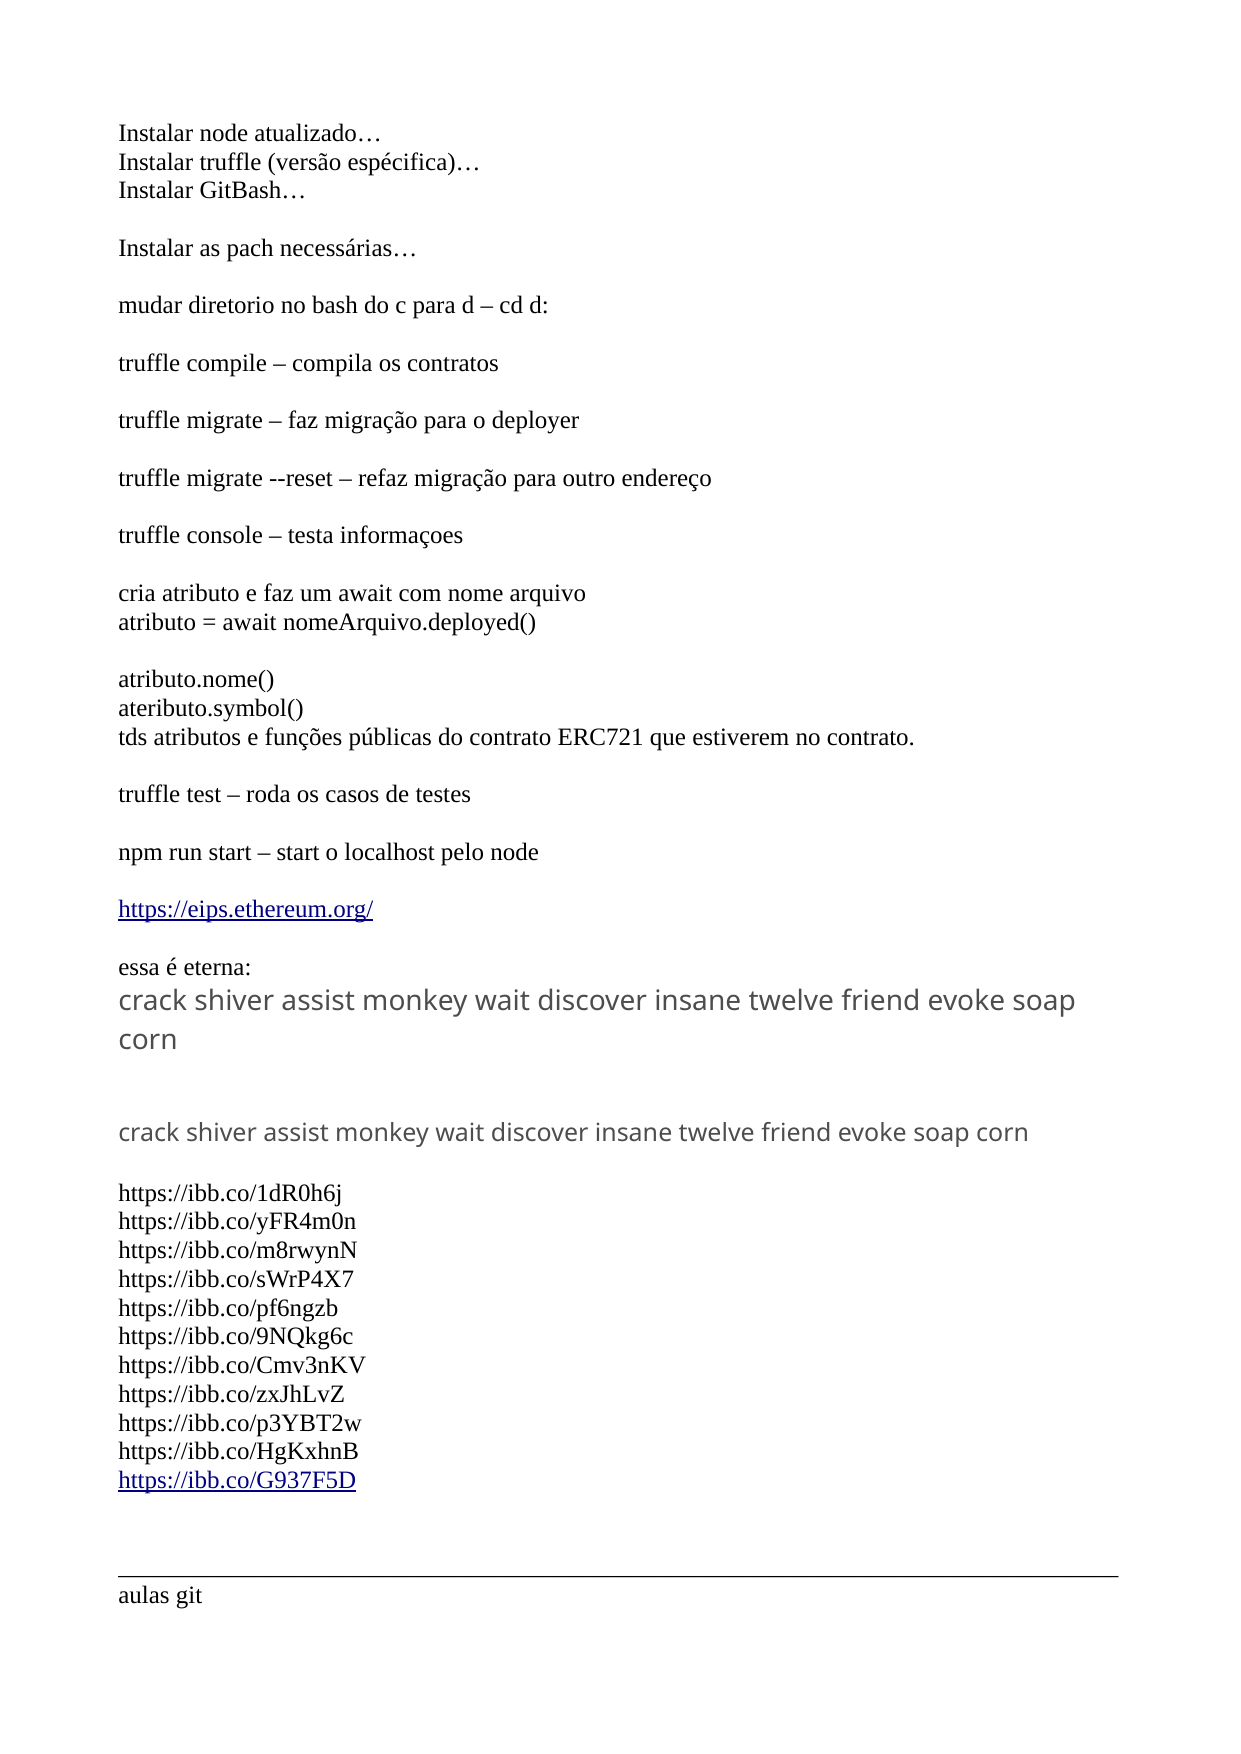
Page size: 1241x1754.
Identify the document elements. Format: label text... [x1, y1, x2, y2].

text tds atributos e funções públicas do contrato ERC721 que estiverem no contrato. [118, 722, 1122, 751]
text truffle compile – compila os contratos [118, 348, 1122, 377]
text https://ibb.co/1dR0h6j [118, 1178, 1122, 1206]
text Instalar truffle (versão espécifica)… [118, 147, 1122, 176]
text crack shiver assist monkey wait discover insane twelve friend evoke soap corn [118, 1115, 1122, 1149]
text essa é eterna: [118, 952, 1122, 981]
text https://ibb.co/G937F5D [118, 1465, 1122, 1494]
text cria atributo e faz um await com nome arquivo [118, 578, 1122, 607]
text https://ibb.co/9NQkg6c [118, 1321, 1122, 1350]
text atributo.nome() [118, 664, 1122, 693]
text truffle migrate --reset – refaz migração para outro endereço [118, 463, 1122, 492]
text https://ibb.co/zxJhLvZ [118, 1379, 1122, 1408]
text https://ibb.co/p3YBT2w [118, 1408, 1122, 1436]
text mudar diretorio no bash do c para d – cd d: [118, 291, 1122, 319]
text truffle console – testa informaçoes [118, 521, 1122, 549]
text Instalar node atualizado… [118, 118, 1122, 147]
text https://ibb.co/HgKxhnB [118, 1436, 1122, 1465]
text Instalar as pach necessárias… [118, 233, 1122, 262]
text ateributo.symbol() [118, 693, 1122, 722]
text ________________________________________________________________________________ [118, 1551, 1122, 1580]
text https://ibb.co/pf6ngzb [118, 1293, 1122, 1321]
text truffle migrate – faz migração para o deployer [118, 406, 1122, 434]
text npm run start – start o localhost pelo node [118, 837, 1122, 866]
text https://ibb.co/yFR4m0n [118, 1206, 1122, 1235]
text https://ibb.co/m8rwynN [118, 1235, 1122, 1264]
text crack shiver assist monkey wait discover insane twelve friend evoke soap corn [118, 981, 1122, 1057]
text https://eips.ethereum.org/ [118, 894, 1122, 923]
text https://ibb.co/Cmv3nKV [118, 1350, 1122, 1379]
text truffle test – roda os casos de testes [118, 779, 1122, 808]
text https://ibb.co/sWrP4X7 [118, 1264, 1122, 1293]
text Instalar GitBash… [118, 176, 1122, 204]
text aulas git [118, 1580, 1122, 1609]
text atributo = await nomeArquivo.deployed() [118, 607, 1122, 636]
